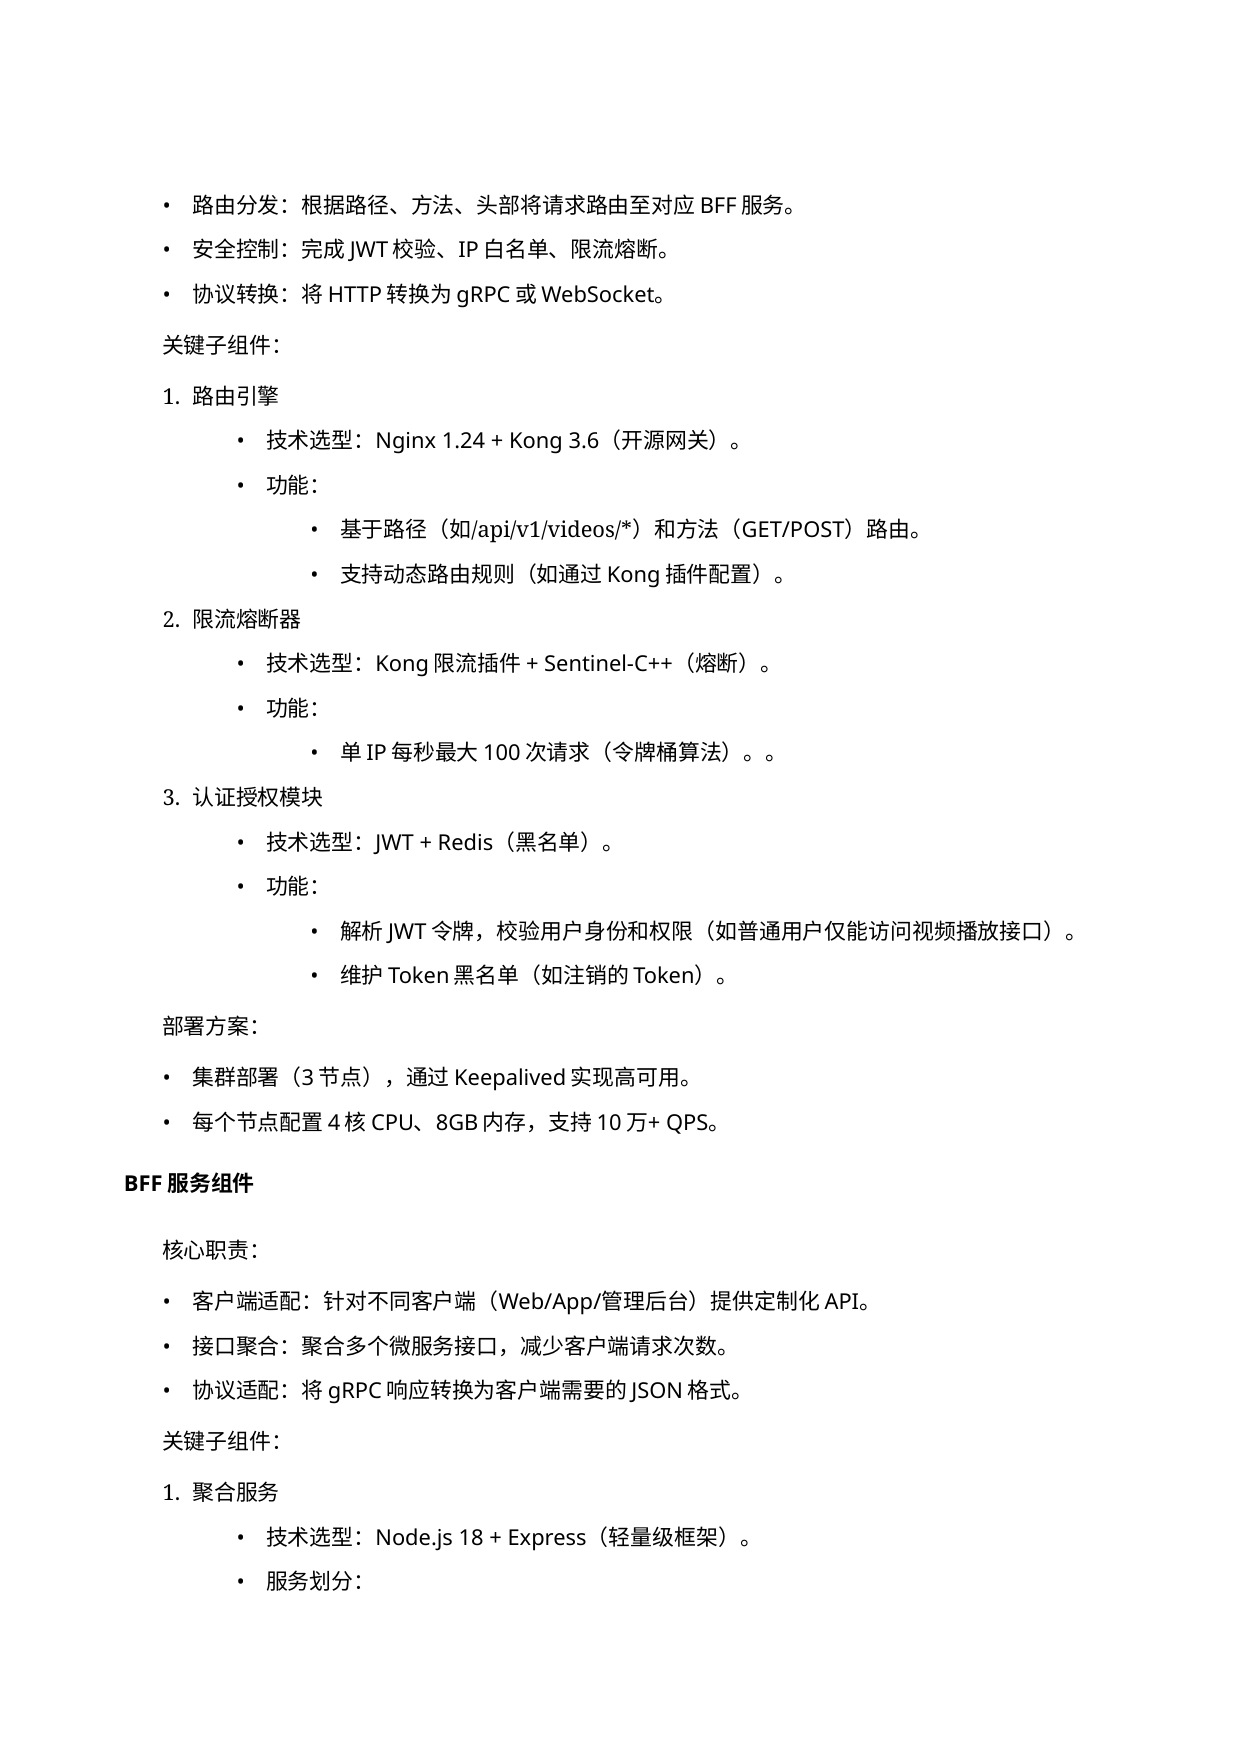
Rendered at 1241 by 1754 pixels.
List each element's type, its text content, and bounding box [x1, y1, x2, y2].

list 客户端适配：针对不同客户端（Web/App/管理后台）提供定制化API。 [162, 1284, 1122, 1316]
text 关键子组件： [118, 1424, 1122, 1456]
list 技术选型：Nginx 1.24 + Kong 3.6（开源网关）。 [236, 423, 1122, 455]
list 协议适配：将gRPC响应转换为客户端需要的JSON格式。 [162, 1373, 1122, 1405]
list 解析JWT令牌，校验用户身份和权限（如普通用户仅能访问视频播放接口）。 [310, 914, 1122, 945]
list 协议转换：将HTTP转换为gRPC或WebSocket。 [162, 277, 1122, 308]
list 聚合服务 [162, 1475, 1122, 1507]
list 功能： [236, 691, 1122, 722]
list 技术选型：Node.js 18 + Express（轻量级框架）。 [236, 1520, 1122, 1551]
list 功能： [236, 468, 1122, 499]
text 关键子组件： [118, 328, 1122, 359]
list 集群部署（3节点），通过Keepalived实现高可用。 [162, 1060, 1122, 1092]
text 核心职责： [118, 1233, 1122, 1265]
list 技术选型：JWT + Redis（黑名单）。 [236, 824, 1122, 856]
list 维护Token黑名单（如注销的Token）。 [310, 958, 1122, 990]
list 技术选型：Kong限流插件 + Sentinel-C++（熔断）。 [236, 646, 1122, 678]
subtitle BFF服务组件 [118, 1166, 1122, 1197]
text 部署方案： [118, 1009, 1122, 1041]
list 每个节点配置4核CPU、8GB内存，支持10万+ QPS。 [162, 1105, 1122, 1136]
list 限流熔断器 [162, 602, 1122, 633]
list 支持动态路由规则（如通过Kong插件配置）。 [310, 557, 1122, 589]
list 服务划分： [236, 1564, 1122, 1596]
list 安全控制：完成JWT校验、IP白名单、限流熔断。 [162, 232, 1122, 264]
list 路由引擎 [162, 379, 1122, 410]
list 单IP每秒最大100次请求（令牌桶算法）。。 [310, 735, 1122, 767]
list 路由分发：根据路径、方法、头部将请求路由至对应BFF服务。 [162, 188, 1122, 219]
list 基于路径（如/api/v1/videos/*）和方法（GET/POST）路由。 [310, 512, 1122, 544]
list 认证授权模块 [162, 780, 1122, 812]
list 接口聚合：聚合多个微服务接口，减少客户端请求次数。 [162, 1329, 1122, 1360]
list 功能： [236, 869, 1122, 901]
